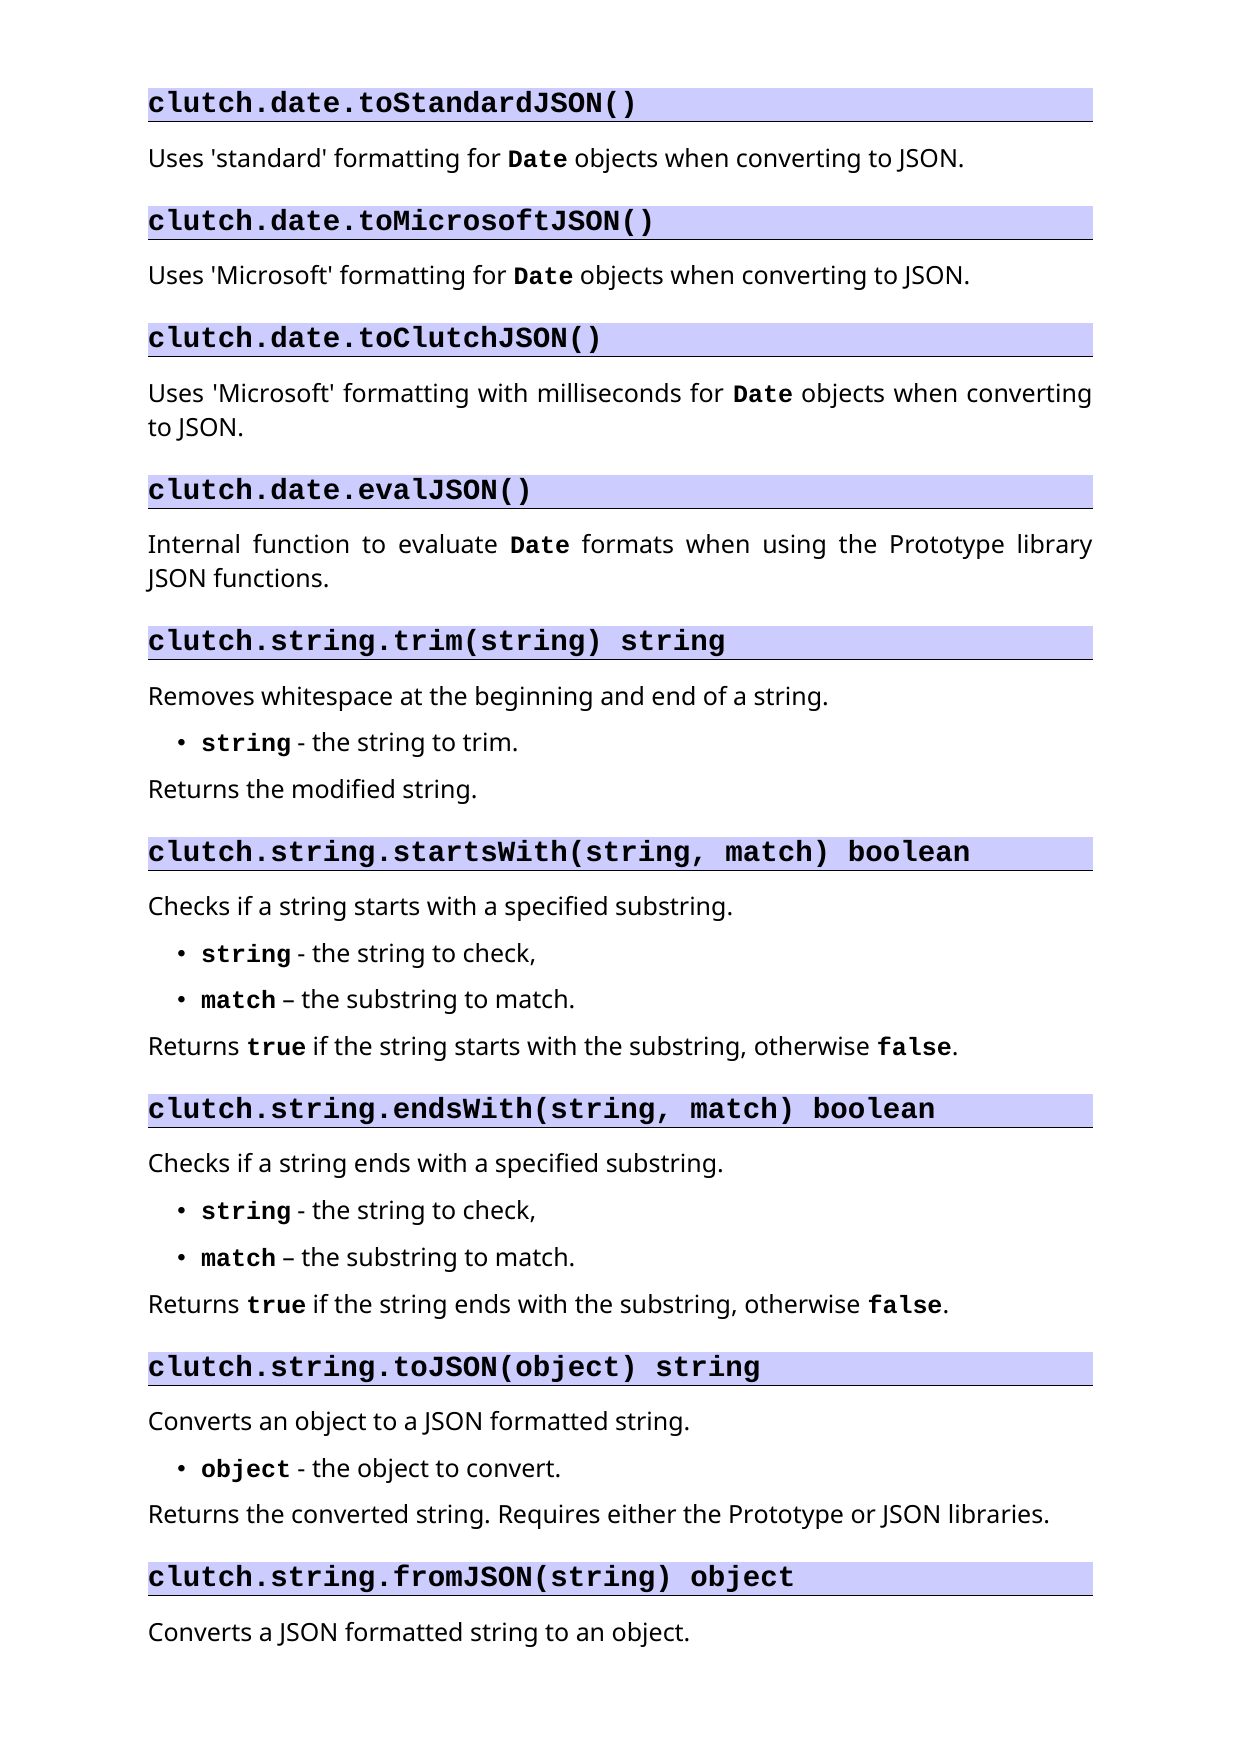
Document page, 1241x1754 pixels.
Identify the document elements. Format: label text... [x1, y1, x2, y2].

text Returns true if the string ends with the substring, otherwise false. [148, 1286, 1093, 1321]
subtitle clutch.date.toClutchJSON() [148, 323, 1093, 356]
text Checks if a string ends with a specified substring. [148, 1146, 1093, 1180]
text Checks if a string starts with a specified substring. [148, 889, 1093, 923]
subtitle clutch.date.toStandardJSON() [148, 88, 1093, 121]
text Returns true if the string starts with the substring, otherwise false. [148, 1029, 1093, 1063]
subtitle clutch.string.endsWith(string, match) boolean [148, 1094, 1093, 1127]
subtitle clutch.date.toMicrosoftJSON() [148, 206, 1093, 239]
text Internal function to evaluate Date formats when using the Prototype library JSON functions. [148, 527, 1093, 595]
text Uses 'Microsoft' formatting with milliseconds for Date objects when converting to JSON. [148, 375, 1093, 443]
list match – the substring to match. [177, 1239, 1093, 1274]
subtitle clutch.string.fromJSON(string) object [148, 1562, 1093, 1595]
text Returns the modified string. [148, 771, 1093, 806]
subtitle clutch.string.startsWith(string, match) boolean [148, 837, 1093, 870]
text Removes whitespace at the beginning and end of a string. [148, 678, 1093, 712]
text Uses 'standard' formatting for Date objects when converting to JSON. [148, 140, 1093, 175]
text Returns the converted string. Requires either the Prototype or JSON libraries. [148, 1497, 1093, 1531]
list string - the string to check, [177, 935, 1093, 969]
text Uses 'Microsoft' formatting for Date objects when converting to JSON. [148, 258, 1093, 292]
text Converts a JSON formatted string to an object. [148, 1614, 1093, 1648]
list string - the string to check, [177, 1193, 1093, 1227]
list string - the string to trim. [177, 725, 1093, 759]
subtitle clutch.string.toJSON(object) string [148, 1352, 1093, 1385]
text Converts an object to a JSON formatted string. [148, 1404, 1093, 1438]
list object - the object to convert. [177, 1450, 1093, 1484]
list match – the substring to match. [177, 982, 1093, 1016]
subtitle clutch.date.evalJSON() [148, 475, 1093, 508]
subtitle clutch.string.trim(string) string [148, 626, 1093, 659]
